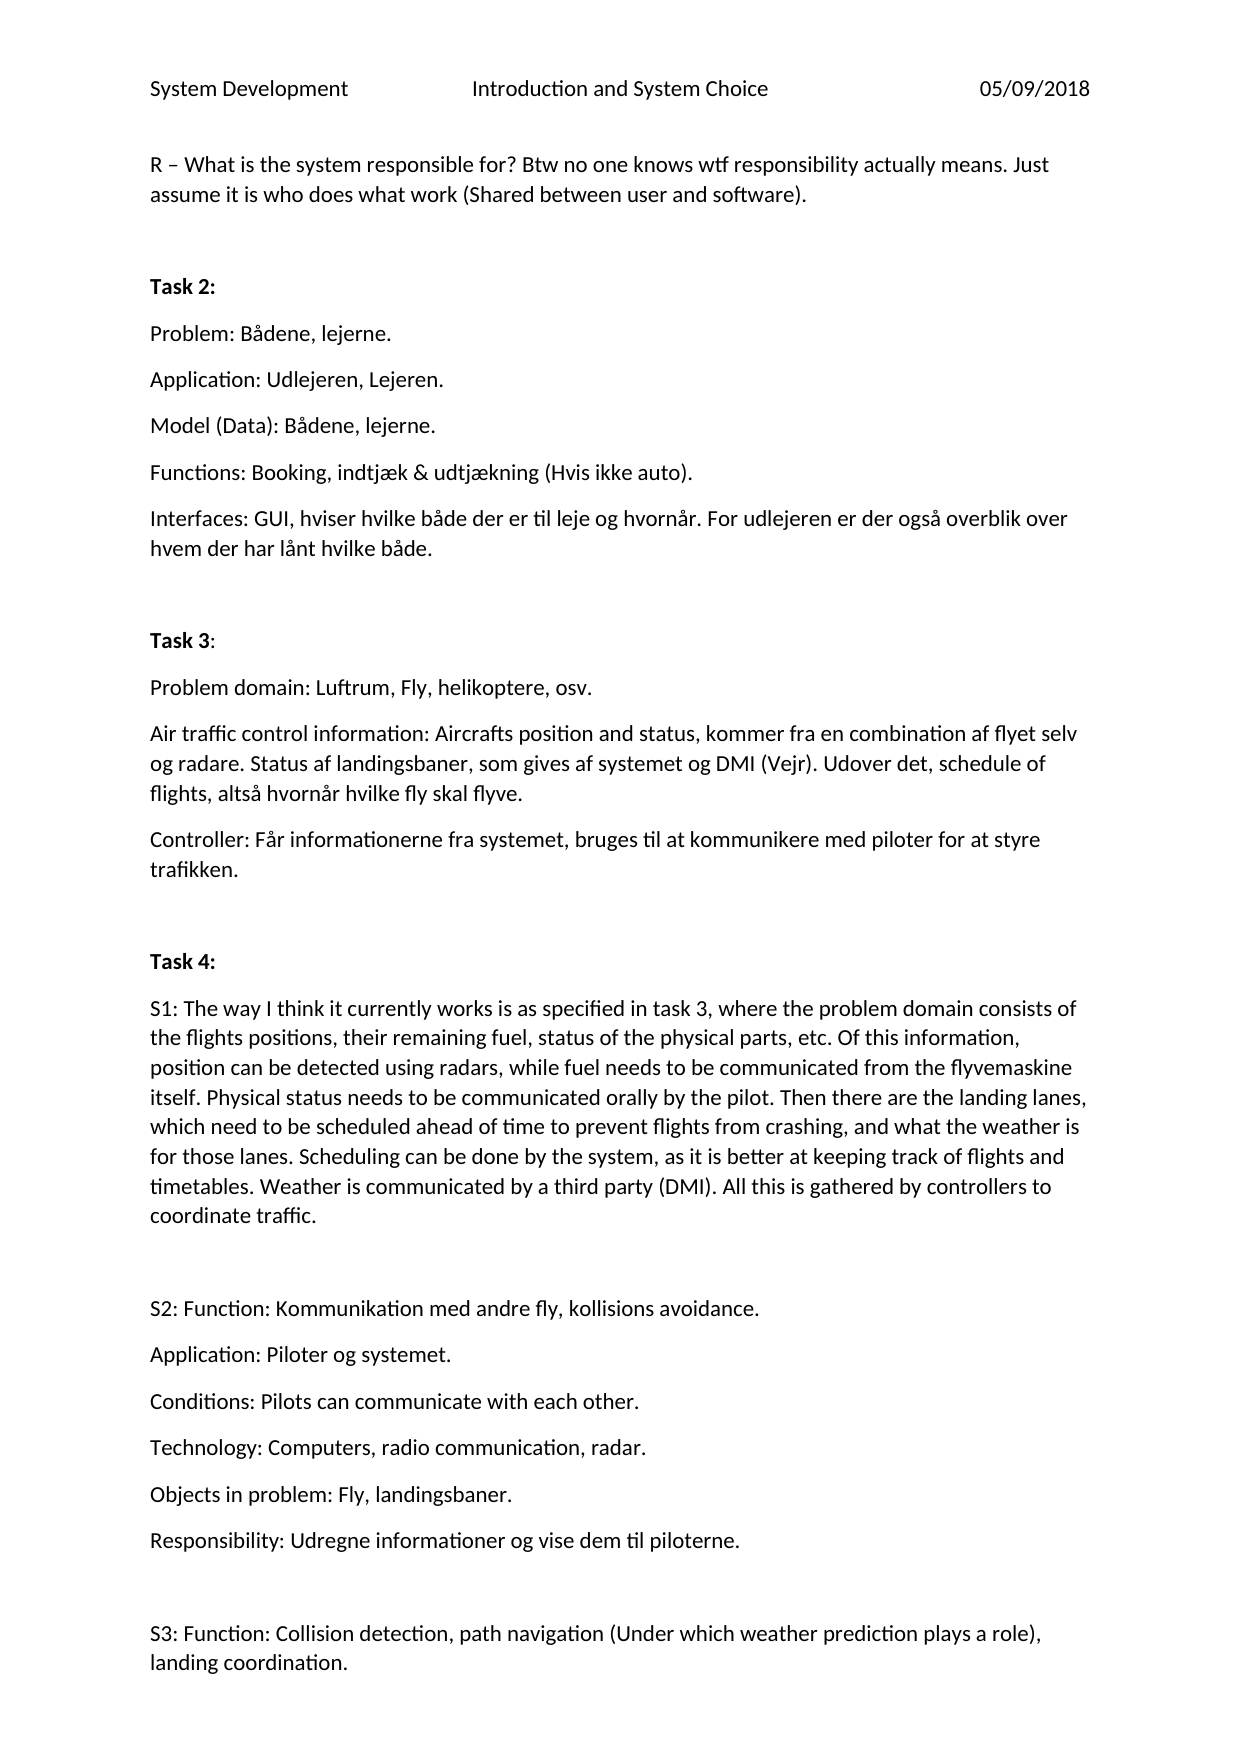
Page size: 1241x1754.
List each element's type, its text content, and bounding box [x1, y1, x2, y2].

text Task 3: [150, 627, 1090, 654]
text Conditions: Pilots can communicate with each other. [150, 1387, 1090, 1415]
text Problem domain: Luftrum, Fly, helikoptere, osv. [150, 673, 1090, 701]
text Task 4: [150, 947, 1090, 975]
text S2: Function: Kommunikation med andre fly, kollisions avoidance. [150, 1294, 1090, 1322]
text Air traffic control information: Aircrafts position and status, kommer fra en combination af flyet selv og radare. Status af landingsbaner, som gives af systemet og DMI (Vejr). Udover det, schedule of flights, altså hvornår hvilke fly skal flyve. [150, 719, 1090, 807]
text Controller: Får informationerne fra systemet, bruges til at kommunikere med piloter for at styre trafikken. [150, 825, 1090, 883]
text Task 2: [150, 272, 1090, 300]
text S3: Function: Collision detection, path navigation (Under which weather prediction plays a role), landing coordination. [150, 1619, 1090, 1676]
text Functions: Booking, indtjæk & udtjækning (Hvis ikke auto). [150, 458, 1090, 486]
text Technology: Computers, radio communication, radar. [150, 1433, 1090, 1461]
text Interfaces: GUI, hviser hvilke både der er til leje og hvornår. For udlejeren er der også overblik over hvem der har lånt hvilke både. [150, 504, 1090, 562]
text Model (Data): Bådene, lejerne. [150, 411, 1090, 439]
text Objects in problem: Fly, landingsbaner. [150, 1480, 1090, 1508]
text S1: The way I think it currently works is as specified in task 3, where the problem domain consists of the flights positions, their remaining fuel, status of the physical parts, etc. Of this information, position can be detected using radars, while fuel needs to be communicated from the flyvemaskine itself. Physical status needs to be communicated orally by the pilot. Then there are the landing lanes, which need to be scheduled ahead of time to prevent flights from crashing, and what the weather is for those lanes. Scheduling can be done by the system, as it is better at keeping track of flights and timetables. Weather is communicated by a third party (DMI). All this is gathered by controllers to coordinate traffic. [150, 994, 1090, 1229]
text Problem: Bådene, lejerne. [150, 319, 1090, 347]
text Responsibility: Udregne informationer og vise dem til piloterne. [150, 1526, 1090, 1554]
text Application: Piloter og systemet. [150, 1341, 1090, 1369]
text R – What is the system responsible for? Btw no one knows wtf responsibility actually means. Just assume it is who does what work (Shared between user and software). [150, 150, 1090, 208]
text Application: Udlejeren, Lejeren. [150, 365, 1090, 393]
